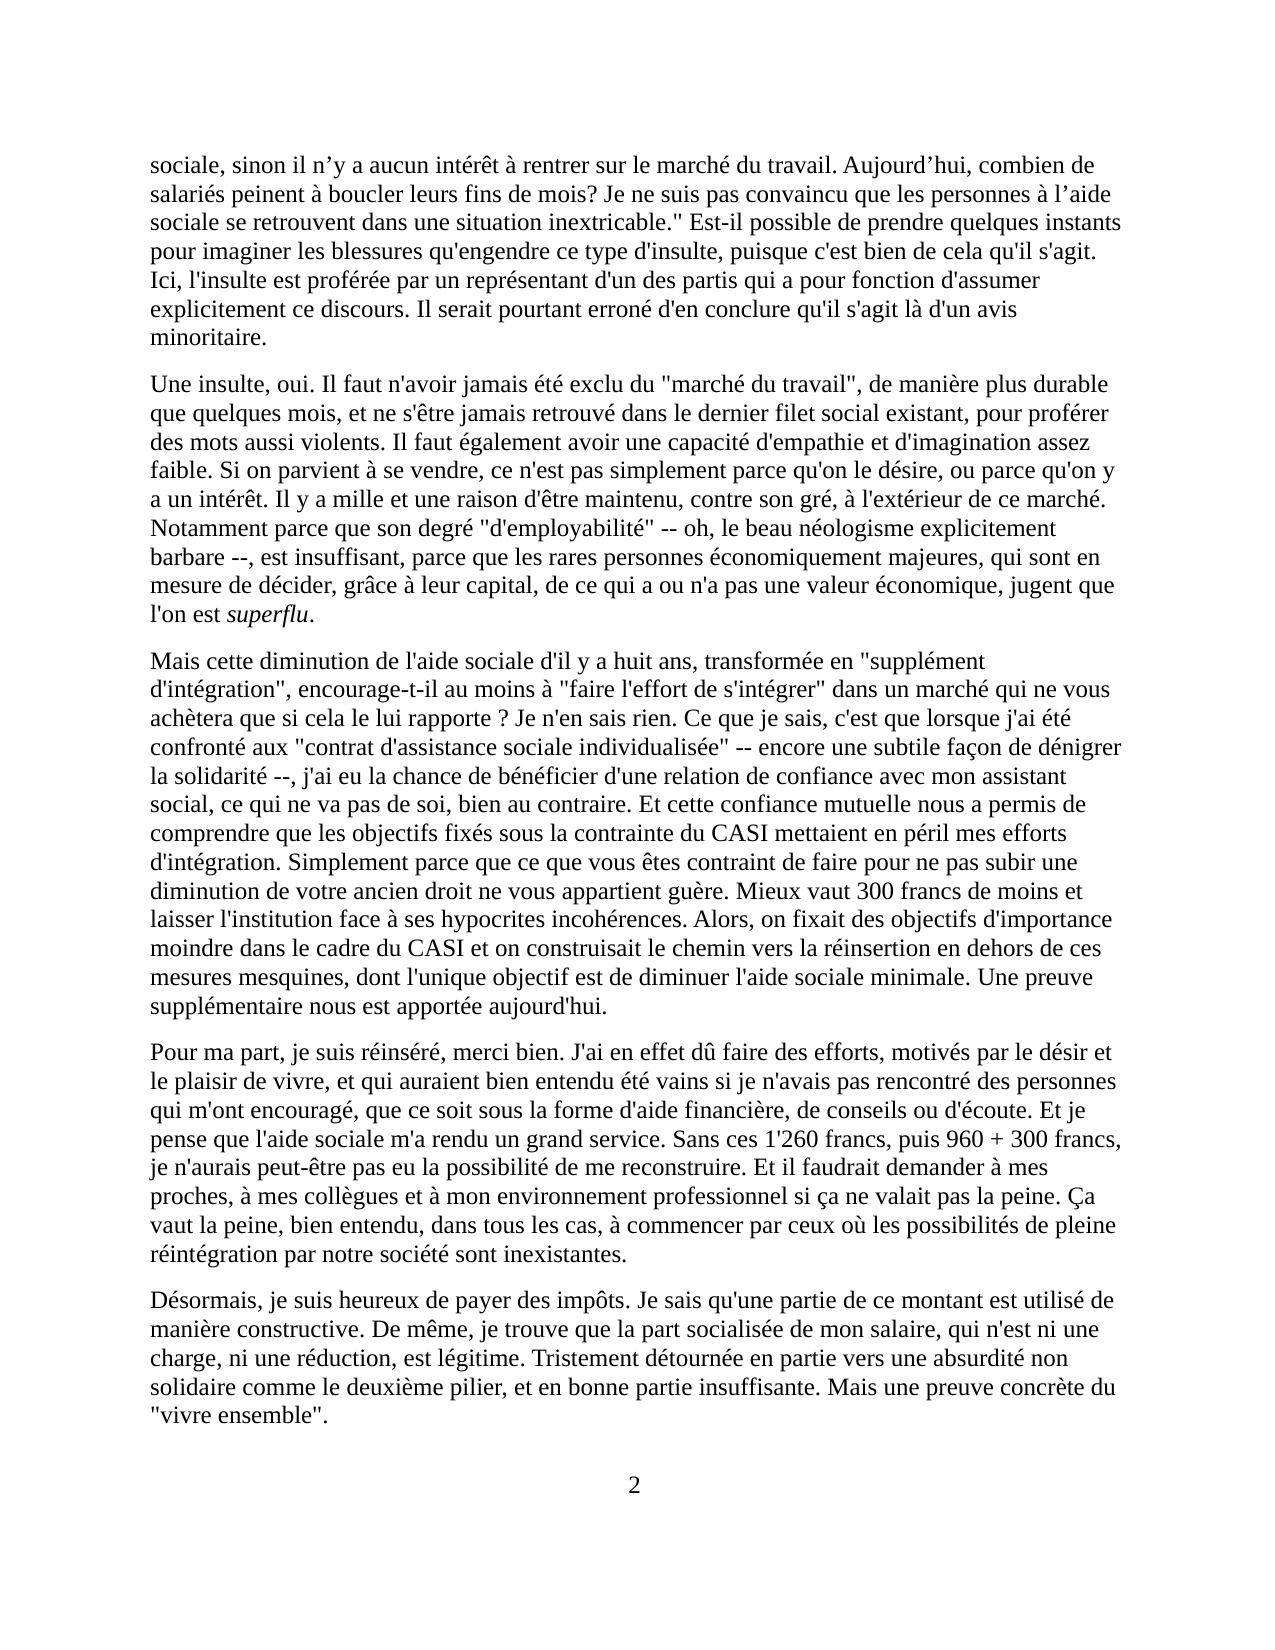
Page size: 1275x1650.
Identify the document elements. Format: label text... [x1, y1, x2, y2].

text Mais cette diminution de l'aide sociale d'il y a huit ans, transformée en "supplément d'intégration", encourage-t-il au moins à "faire l'effort de s'intégrer" dans un marché qui ne vous achètera que si cela le lui rapporte ? Je n'en sais rien. Ce que je sais, c'est que lorsque j'ai été confronté aux "contrat d'assistance sociale individualisée" -- encore une subtile façon de dénigrer la solidarité --, j'ai eu la chance de bénéficier d'une relation de confiance avec mon assistant social, ce qui ne va pas de soi, bien au contraire. Et cette confiance mutuelle nous a permis de comprendre que les objectifs fixés sous la contrainte du CASI mettaient en péril mes efforts d'intégration. Simplement parce que ce que vous êtes contraint de faire pour ne pas subir une diminution de votre ancien droit ne vous appartient guère. Mieux vaut 300 francs de moins et laisser l'institution face à ses hypocrites incohérences. Alors, on fixait des objectifs d'importance moindre dans le cadre du CASI et on construisait le chemin vers la réinsertion en dehors de ces mesures mesquines, dont l'unique objectif est de diminuer l'aide sociale minimale. Une preuve supplémentaire nous est apportée aujourd'hui. [150, 646, 1125, 1019]
text sociale, sinon il n’y a aucun intérêt à rentrer sur le marché du travail. Aujourd’hui, combien de salariés peinent à boucler leurs fins de mois? Je ne suis pas convaincu que les personnes à l’aide sociale se retrouvent dans une situation inextricable." Est-il possible de prendre quelques instants pour imaginer les blessures qu'engendre ce type d'insulte, puisque c'est bien de cela qu'il s'agit. Ici, l'insulte est proférée par un représentant d'un des partis qui a pour fonction d'assumer explicitement ce discours. Il serait pourtant erroné d'en conclure qu'il s'agit là d'un avis minoritaire. [150, 150, 1125, 351]
text Pour ma part, je suis réinséré, merci bien. J'ai en effet dû faire des efforts, motivés par le désir et le plaisir de vivre, et qui auraient bien entendu été vains si je n'avais pas rencontré des personnes qui m'ont encouragé, que ce soit sous la forme d'aide financière, de conseils ou d'écoute. Et je pense que l'aide sociale m'a rendu un grand service. Sans ces 1'260 francs, puis 960 + 300 francs, je n'aurais peut-être pas eu la possibilité de me reconstruire. Et il faudrait demander à mes proches, à mes collègues et à mon environnement professionnel si ça ne valait pas la peine. Ça vaut la peine, bien entendu, dans tous les cas, à commencer par ceux où les possibilités de pleine réintégration par notre société sont inexistantes. [150, 1037, 1125, 1267]
text Désormais, je suis heureux de payer des impôts. Je sais qu'une partie de ce montant est utilisé de manière constructive. De même, je trouve que la part socialisée de mon salaire, qui n'est ni une charge, ni une réduction, est légitime. Tristement détournée en partie vers une absurdité non solidaire comme le deuxième pilier, et en bonne partie insuffisante. Mais une preuve concrète du "vivre ensemble". [150, 1285, 1125, 1429]
text Une insulte, oui. Il faut n'avoir jamais été exclu du "marché du travail", de manière plus durable que quelques mois, et ne s'être jamais retrouvé dans le dernier filet social existant, pour proférer des mots aussi violents. Il faut également avoir une capacité d'empathie et d'imagination assez faible. Si on parvient à se vendre, ce n'est pas simplement parce qu'on le désire, ou parce qu'on y a un intérêt. Il y a mille et une raison d'être maintenu, contre son gré, à l'extérieur de ce marché. Notamment parce que son degré "d'employabilité" -- oh, le beau néologisme explicitement barbare --, est insuffisant, parce que les rares personnes économiquement majeures, qui sont en mesure de décider, grâce à leur capital, de ce qui a ou n'a pas une valeur économique, jugent que l'on est superflu. [150, 369, 1125, 628]
